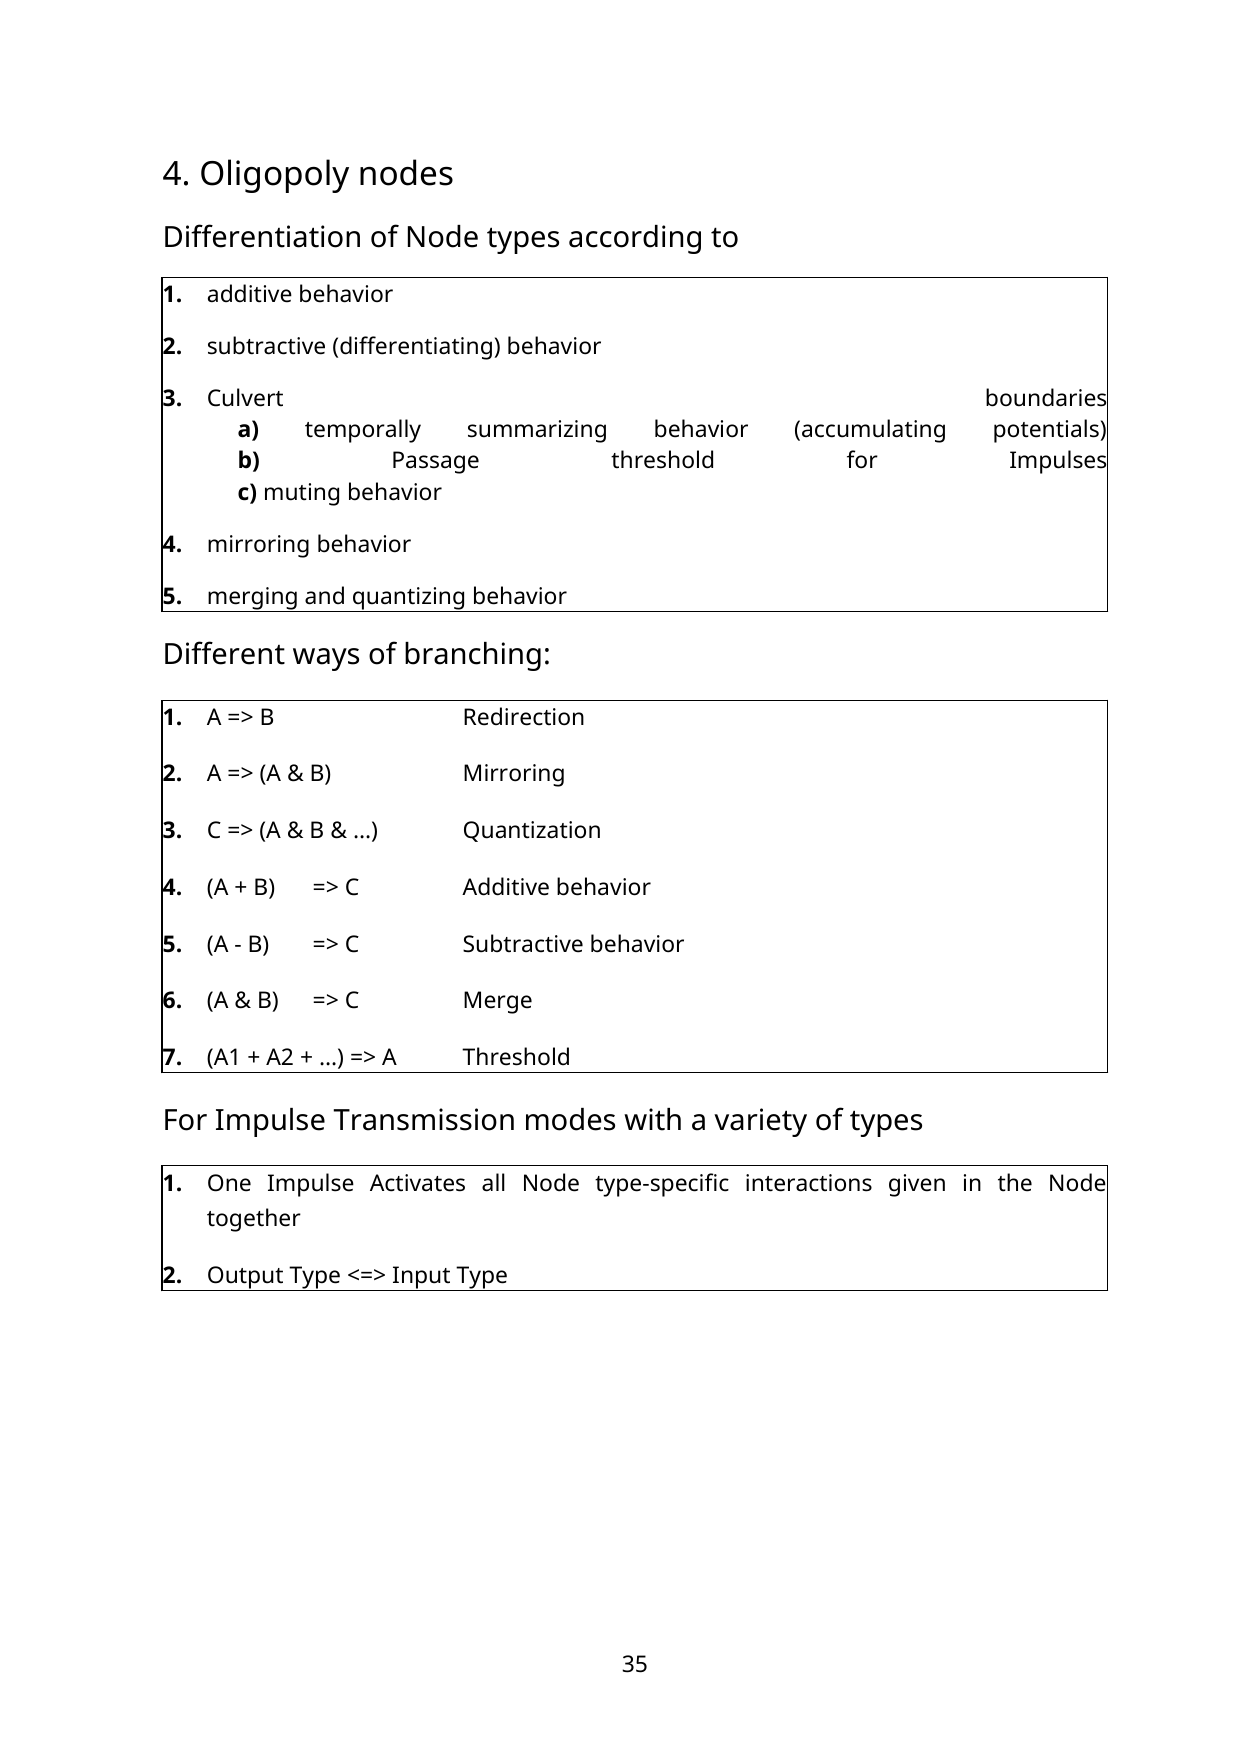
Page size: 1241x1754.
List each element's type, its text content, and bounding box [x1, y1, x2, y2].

subtitle Different ways of branching: [162, 633, 1090, 673]
list (A & B) => C Merge [163, 983, 1107, 1016]
subtitle Differentiation of Node types according to [162, 216, 1090, 256]
subtitle For Impulse Transmission modes with a variety of types [162, 1099, 1090, 1139]
list A => B Redirection [163, 701, 1107, 732]
list Culvert boundaries a) temporally summarizing behavior (accumulating potentials) b) Passage threshold for Impulses c) muting behavior [163, 381, 1107, 507]
list One Impulse Activates all Node type-specific interactions given in the Node together [163, 1166, 1107, 1234]
list Output Type <=> Input Type [163, 1258, 1107, 1290]
list mirroring behavior [163, 527, 1107, 559]
list (A + B) => C Additive behavior [163, 870, 1107, 902]
list (A - B) => C Subtractive behavior [163, 927, 1107, 959]
list subtractive (differentiating) behavior [163, 329, 1107, 361]
list A => (A & B) Mirroring [163, 756, 1107, 788]
subtitle 4. Oligopoly nodes [162, 150, 1090, 195]
list additive behavior [163, 278, 1107, 309]
list (A1 + A2 + …) => A Threshold [163, 1040, 1107, 1072]
list C => (A & B & …) Quantization [163, 813, 1107, 845]
list merging and quantizing behavior [163, 579, 1107, 611]
